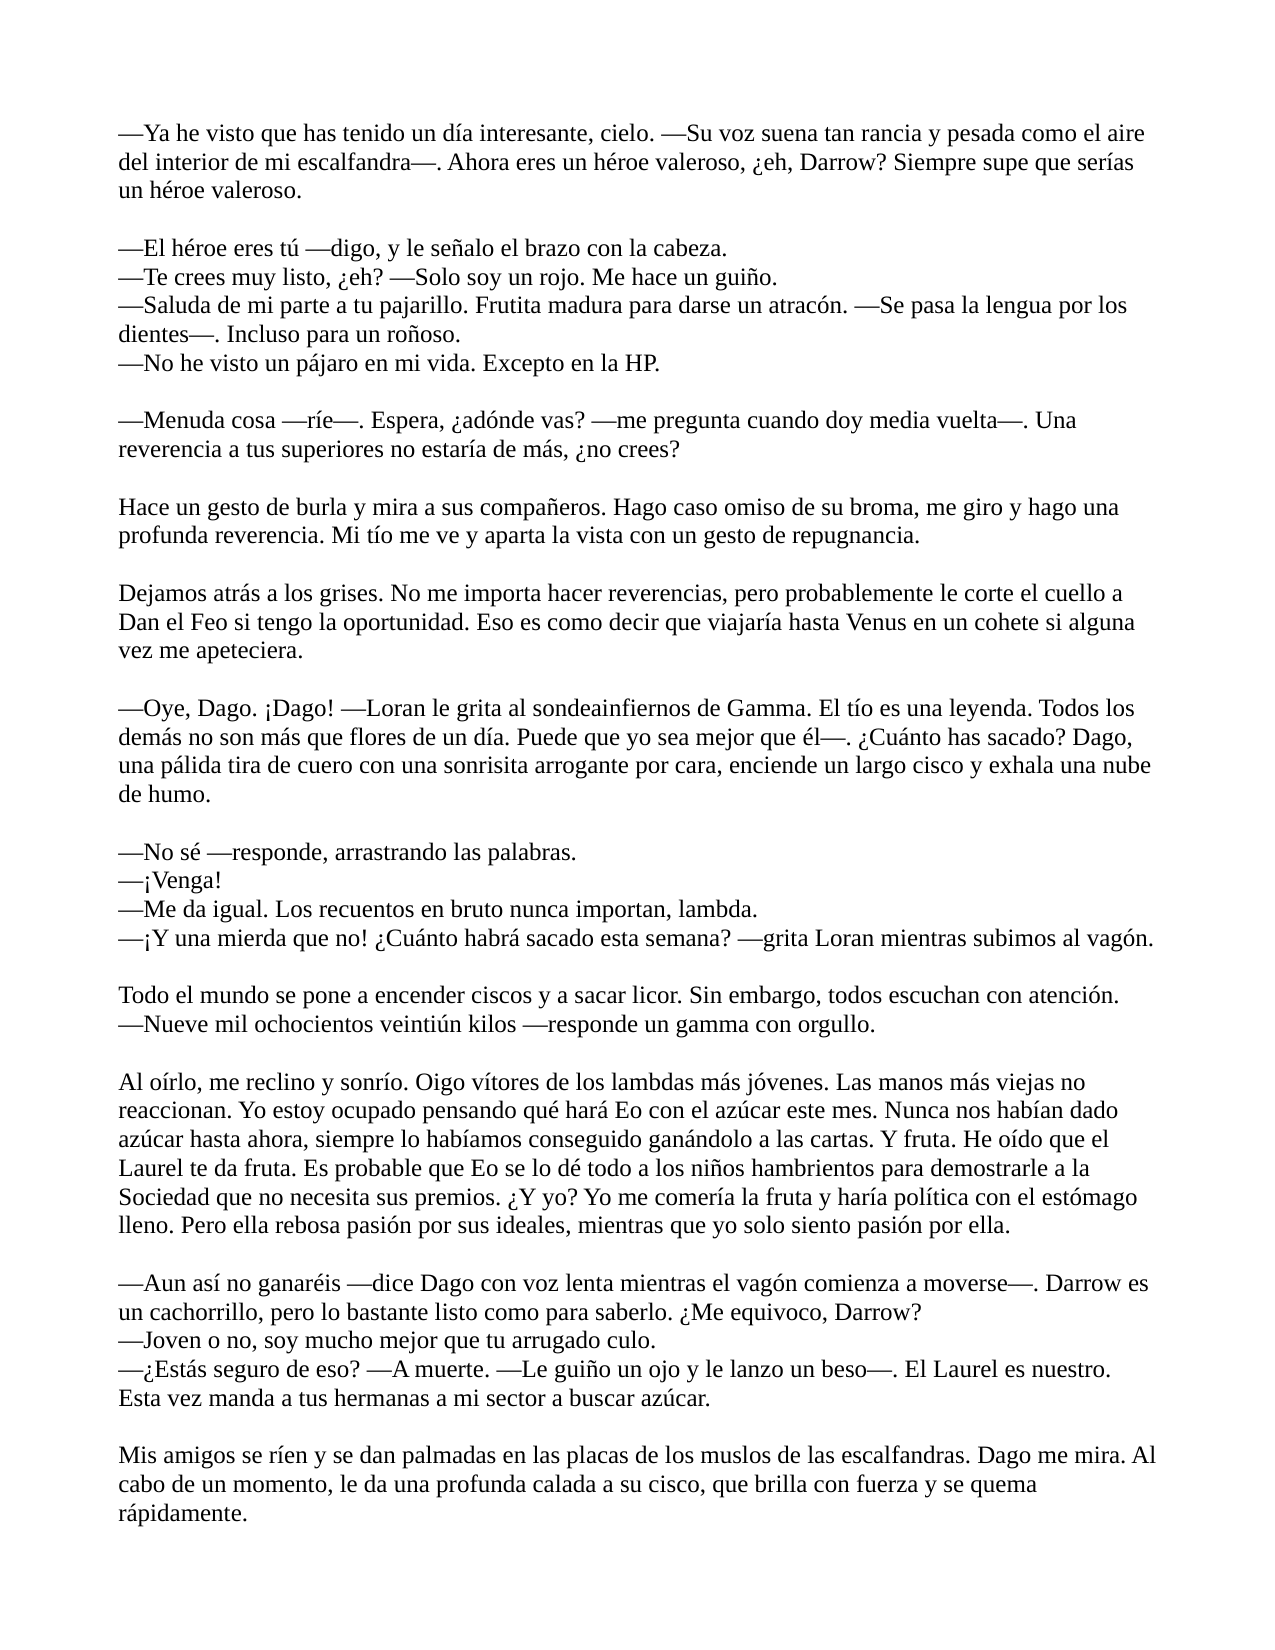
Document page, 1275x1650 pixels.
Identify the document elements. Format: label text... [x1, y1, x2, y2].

text —¡Y una mierda que no! ¿Cuánto habrá sacado esta semana? —grita Loran mientras subimos al vagón. [118, 923, 1157, 952]
text Al oírlo, me reclino y sonrío. Oigo vítores de los lambdas más jóvenes. Las manos más viejas no reaccionan. Yo estoy ocupado pensando qué hará Eo con el azúcar este mes. Nunca nos habían dado azúcar hasta ahora, siempre lo habíamos conseguido ganándolo a las cartas. Y fruta. He oído que el Laurel te da fruta. Es probable que Eo se lo dé todo a los niños hambrientos para demostrarle a la Sociedad que no necesita sus premios. ¿Y yo? Yo me comería la fruta y haría política con el estómago lleno. Pero ella rebosa pasión por sus ideales, mientras que yo solo siento pasión por ella. [118, 1067, 1157, 1239]
text —¡Venga! [118, 866, 1157, 894]
text Mis amigos se ríen y se dan palmadas en las placas de los muslos de las escalfandras. Dago me mira. Al cabo de un momento, le da una profunda calada a su cisco, que brilla con fuerza y se quema rápidamente. [118, 1441, 1157, 1527]
text —Ya he visto que has tenido un día interesante, cielo. —Su voz suena tan rancia y pesada como el aire del interior de mi escalfandra—. Ahora eres un héroe valeroso, ¿eh, Darrow? Siempre supe que serías un héroe valeroso. [118, 118, 1157, 204]
text —Te crees muy listo, ¿eh? —Solo soy un rojo. Me hace un guiño. [118, 262, 1157, 291]
text —Nueve mil ochocientos veintiún kilos —responde un gamma con orgullo. [118, 1009, 1157, 1038]
text —Joven o no, soy mucho mejor que tu arrugado culo. [118, 1326, 1157, 1354]
text —Aun así no ganaréis —dice Dago con voz lenta mientras el vagón comienza a moverse—. Darrow es un cachorrillo, pero lo bastante listo como para saberlo. ¿Me equivoco, Darrow? [118, 1268, 1157, 1326]
text —No sé —responde, arrastrando las palabras. [118, 837, 1157, 866]
text —¿Estás seguro de eso? —A muerte. —Le guiño un ojo y le lanzo un beso—. El Laurel es nuestro. Esta vez manda a tus hermanas a mi sector a buscar azúcar. [118, 1354, 1157, 1412]
text Hace un gesto de burla y mira a sus compañeros. Hago caso omiso de su broma, me giro y hago una profunda reverencia. Mi tío me ve y aparta la vista con un gesto de repugnancia. [118, 492, 1157, 549]
text —Saluda de mi parte a tu pajarillo. Frutita madura para darse un atracón. —Se pasa la lengua por los dientes—. Incluso para un roñoso. [118, 291, 1157, 348]
text —Me da igual. Los recuentos en bruto nunca importan, lambda. [118, 894, 1157, 923]
text —No he visto un pájaro en mi vida. Excepto en la HP. [118, 348, 1157, 377]
text Dejamos atrás a los grises. No me importa hacer reverencias, pero probablemente le corte el cuello a Dan el Feo si tengo la oportunidad. Eso es como decir que viajaría hasta Venus en un cohete si alguna vez me apeteciera. [118, 578, 1157, 664]
text Todo el mundo se pone a encender ciscos y a sacar licor. Sin embargo, todos escuchan con atención. [118, 981, 1157, 1009]
text —Menuda cosa —ríe—. Espera, ¿adónde vas? —me pregunta cuando doy media vuelta—. Una reverencia a tus superiores no estaría de más, ¿no crees? [118, 406, 1157, 463]
text —El héroe eres tú —digo, y le señalo el brazo con la cabeza. [118, 233, 1157, 262]
text —Oye, Dago. ¡Dago! —Loran le grita al sondeainfiernos de Gamma. El tío es una leyenda. Todos los demás no son más que flores de un día. Puede que yo sea mejor que él—. ¿Cuánto has sacado? Dago, una pálida tira de cuero con una sonrisita arrogante por cara, enciende un largo cisco y exhala una nube de humo. [118, 693, 1157, 808]
